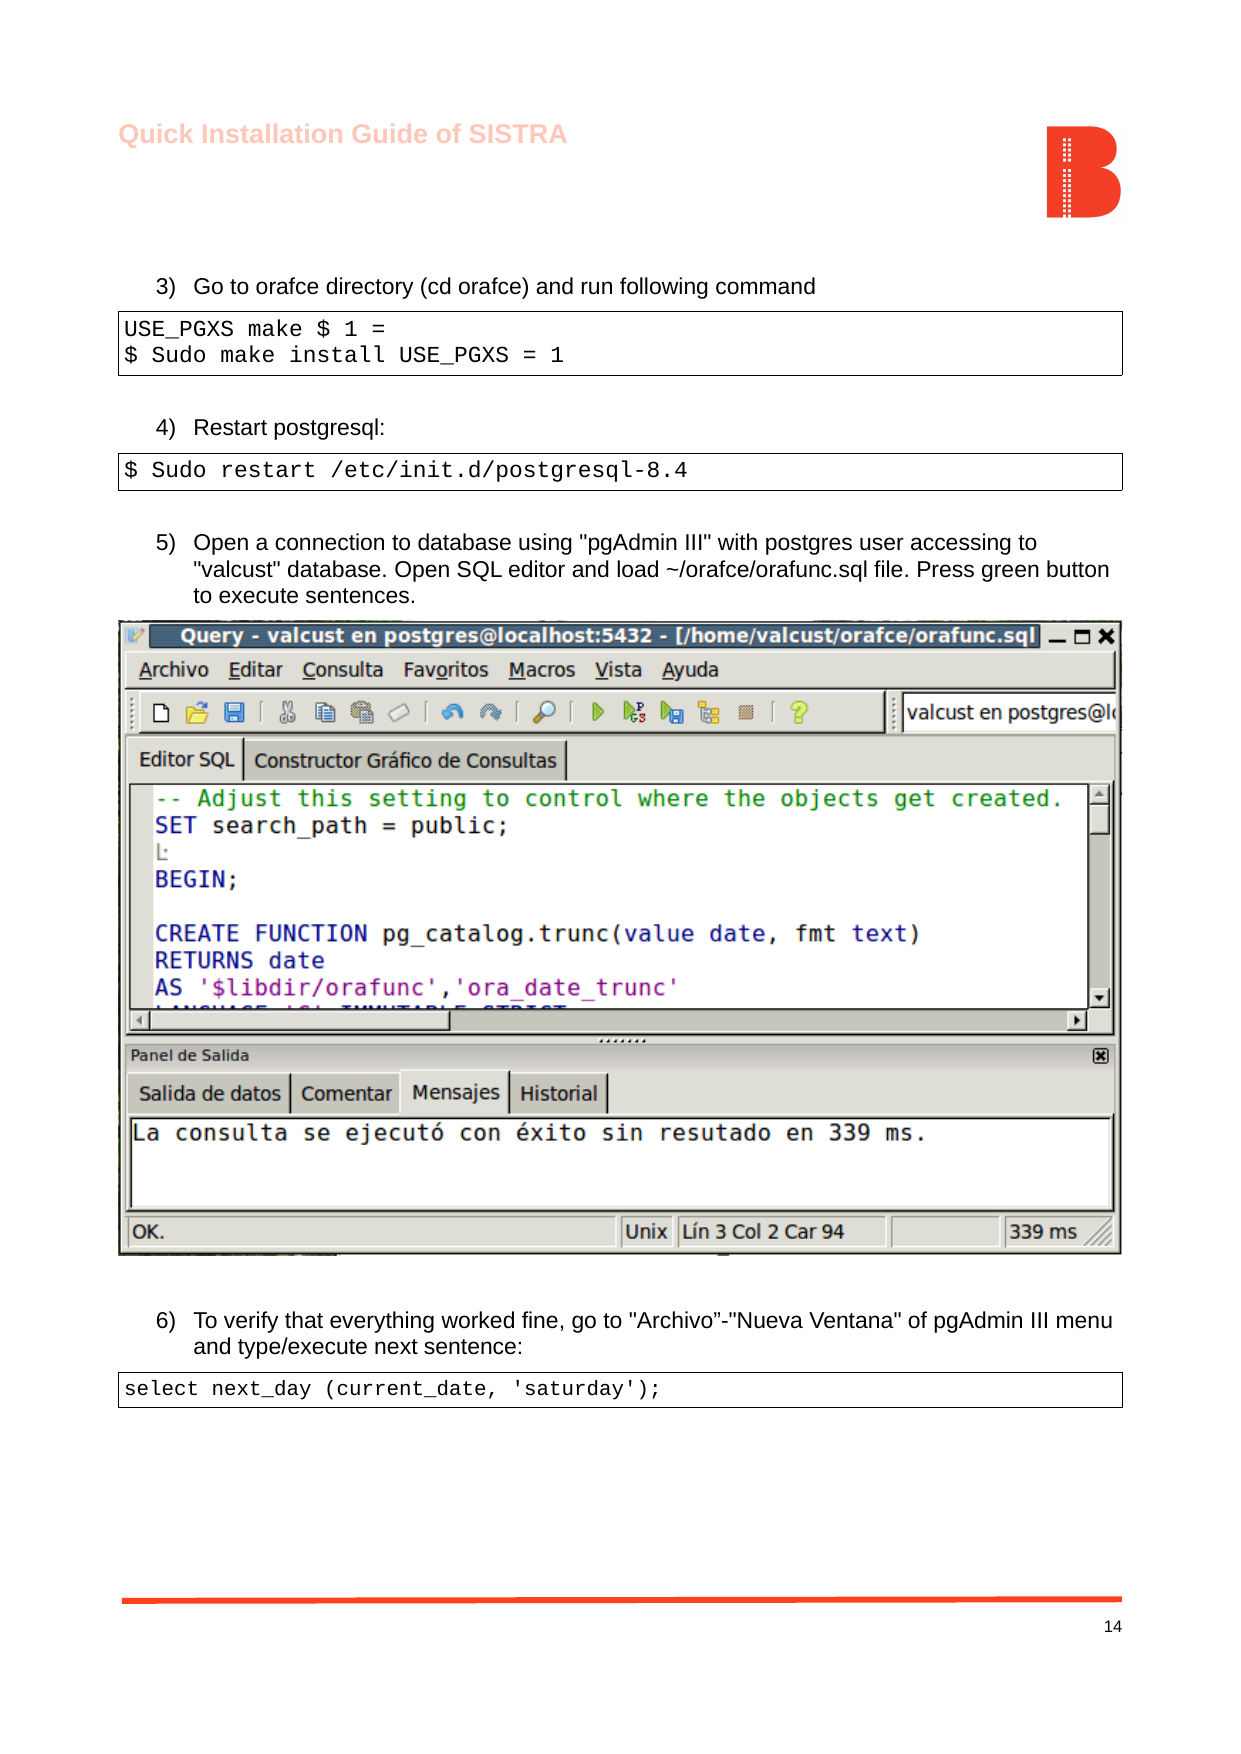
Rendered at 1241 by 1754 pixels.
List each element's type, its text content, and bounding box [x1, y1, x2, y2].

table_header USE_PGXS make $ 1 = $ Sudo make install USE_PGXS = 1 [119, 312, 1122, 375]
picture [118, 620, 1123, 1256]
list Open a connection to database using "pgAdmin III" with postgres user accessing to "valcust" database. Open SQL editor and load ~/orafce/orafunc.sql file. Press green button to execute sentences. [156, 529, 1122, 608]
table_header $ Sudo restart /etc/init.d/postgresql-8.4 [119, 454, 1122, 490]
picture [1036, 124, 1130, 221]
list Restart postgresql: [156, 414, 1122, 440]
table_header select next_day (current_date, 'saturday'); [119, 1373, 1122, 1407]
list Go to orafce directory (cd orafce) and run following command [156, 273, 1122, 299]
list To verify that everything worked fine, go to "Archivo”-"Nueva Ventana" of pgAdmin III menu and type/execute next sentence: [156, 1307, 1122, 1359]
